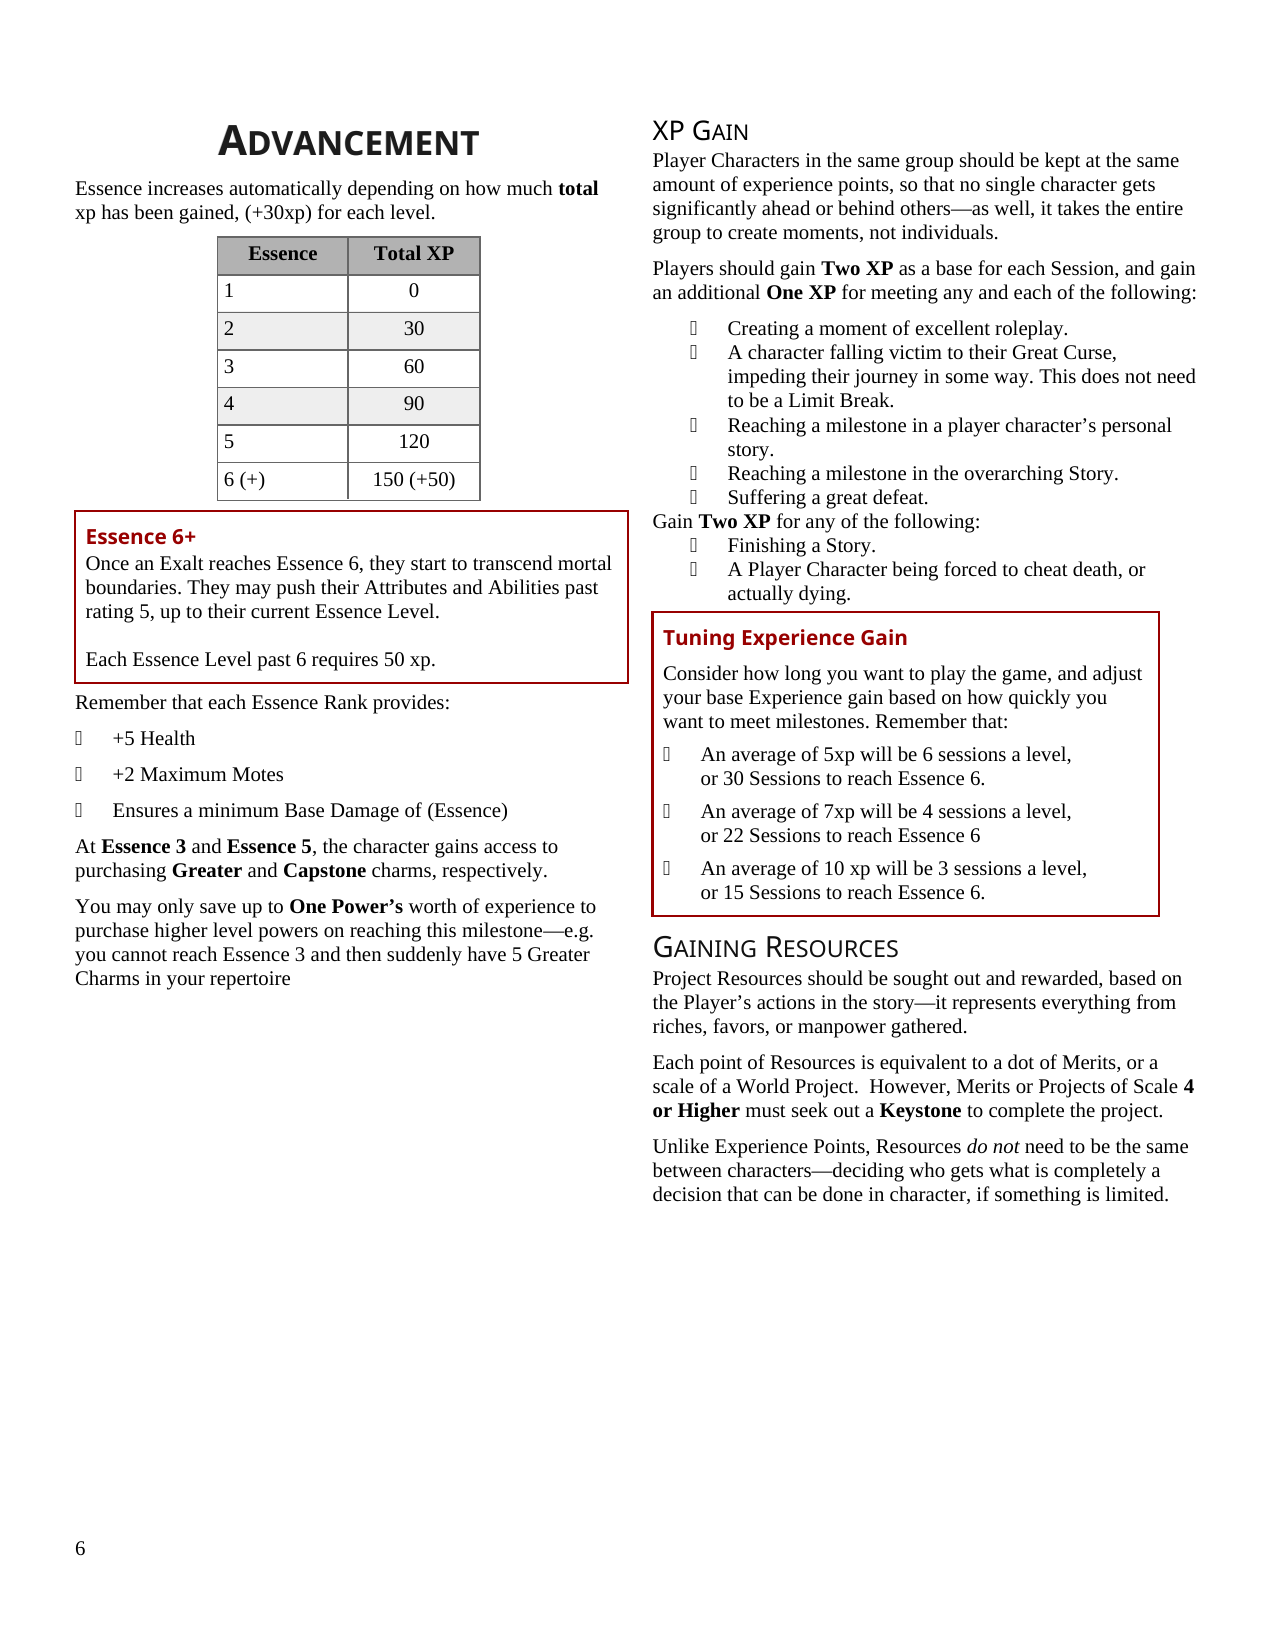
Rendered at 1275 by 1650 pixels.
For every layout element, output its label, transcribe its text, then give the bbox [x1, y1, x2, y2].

table_cell 6 (+) [218, 463, 347, 499]
list Finishing a Story. [690, 533, 1200, 557]
table_header Essence 6+ Once an Exalt reaches Essence 6, they start to transcend mortal boundaries. They may push their Attributes and Abilities past rating 5, up to their current Essence Level. Each Essence Level past 6 requires 50 xp. [76, 512, 627, 682]
table_header Essence [218, 238, 347, 274]
text Essence increases automatically depending on how much total xp has been gained, (+30xp) for each level. [75, 176, 622, 224]
table_cell 1 [218, 276, 347, 311]
text Unlike Experience Points, Resources do not need to be the same between characters—deciding who gets what is completely a decision that can be done in character, if something is limited. [652, 1134, 1200, 1206]
table_cell 150 (+50) [349, 463, 479, 499]
list Reaching a milestone in a player character’s personal story. [690, 412, 1200, 461]
table_cell 90 [349, 388, 479, 424]
subtitle Advancement [75, 111, 622, 168]
text Each point of Resources is equivalent to a dot of Merits, or a scale of a World Project. However, Merits or Projects of Scale 4 or Higher must seek out a Keystone to complete the project. [652, 1050, 1200, 1122]
list A Player Character being forced to cheat death, or actually dying. [690, 557, 1200, 605]
subtitle Gaining Resources [652, 926, 1200, 966]
table_cell 120 [349, 426, 479, 462]
table_cell 4 [218, 388, 347, 424]
list A character falling victim to their Great Curse, impeding their journey in some way. This does not need to be a Limit Break. [690, 340, 1200, 412]
text Players should gain Two XP as a base for each Session, and gain an additional One XP for meeting any and each of the following: [652, 256, 1200, 304]
text You may only save up to One Power’s worth of experience to purchase higher level powers on reaching this milestone—e.g. you cannot reach Essence 3 and then suddenly have 5 Greater Charms in your repertoire [75, 894, 622, 990]
text Remember that each Essence Rank provides: [75, 690, 622, 714]
table_cell 30 [349, 313, 479, 349]
list Reaching a milestone in the overarching Story. [690, 461, 1200, 485]
table_cell 3 [218, 351, 347, 387]
table_header Tuning Experience Gain Consider how long you want to play the game, and adjust your base Experience gain based on how quickly you want to meet milestones. Remember that: An average of 5xp will be 6 sessions a level, or 30 Sessions to reach Essence 6. An average of 7xp will be 4 sessions a level, or 22 Sessions to reach Essence 6 An average of 10 xp will be 3 sessions a level, or 15 Sessions to reach Essence 6. [654, 613, 1158, 915]
table_cell 0 [349, 276, 479, 311]
list Creating a moment of excellent roleplay. [690, 316, 1200, 340]
table_cell 5 [218, 426, 347, 462]
text Gain Two XP for any of the following: [652, 509, 1200, 533]
text Player Characters in the same group should be kept at the same amount of experience points, so that no single character gets significantly ahead or behind others—as well, it takes the entire group to create moments, not individuals. [652, 148, 1200, 244]
text At Essence 3 and Essence 5, the character gains access to purchasing Greater and Capstone charms, respectively. [75, 834, 622, 882]
text Project Resources should be sought out and rewarded, based on the Player’s actions in the story—it represents everything from riches, favors, or manpower gathered. [652, 966, 1200, 1038]
list +2 Maximum Motes [75, 762, 622, 786]
table_header Total XP [349, 238, 479, 274]
list Suffering a great defeat. [690, 485, 1200, 509]
table_cell 60 [349, 351, 479, 387]
subtitle XP Gain [652, 111, 1200, 148]
table_cell 2 [218, 313, 347, 349]
list Ensures a minimum Base Damage of (Essence) [75, 798, 622, 822]
list +5 Health [75, 726, 622, 750]
